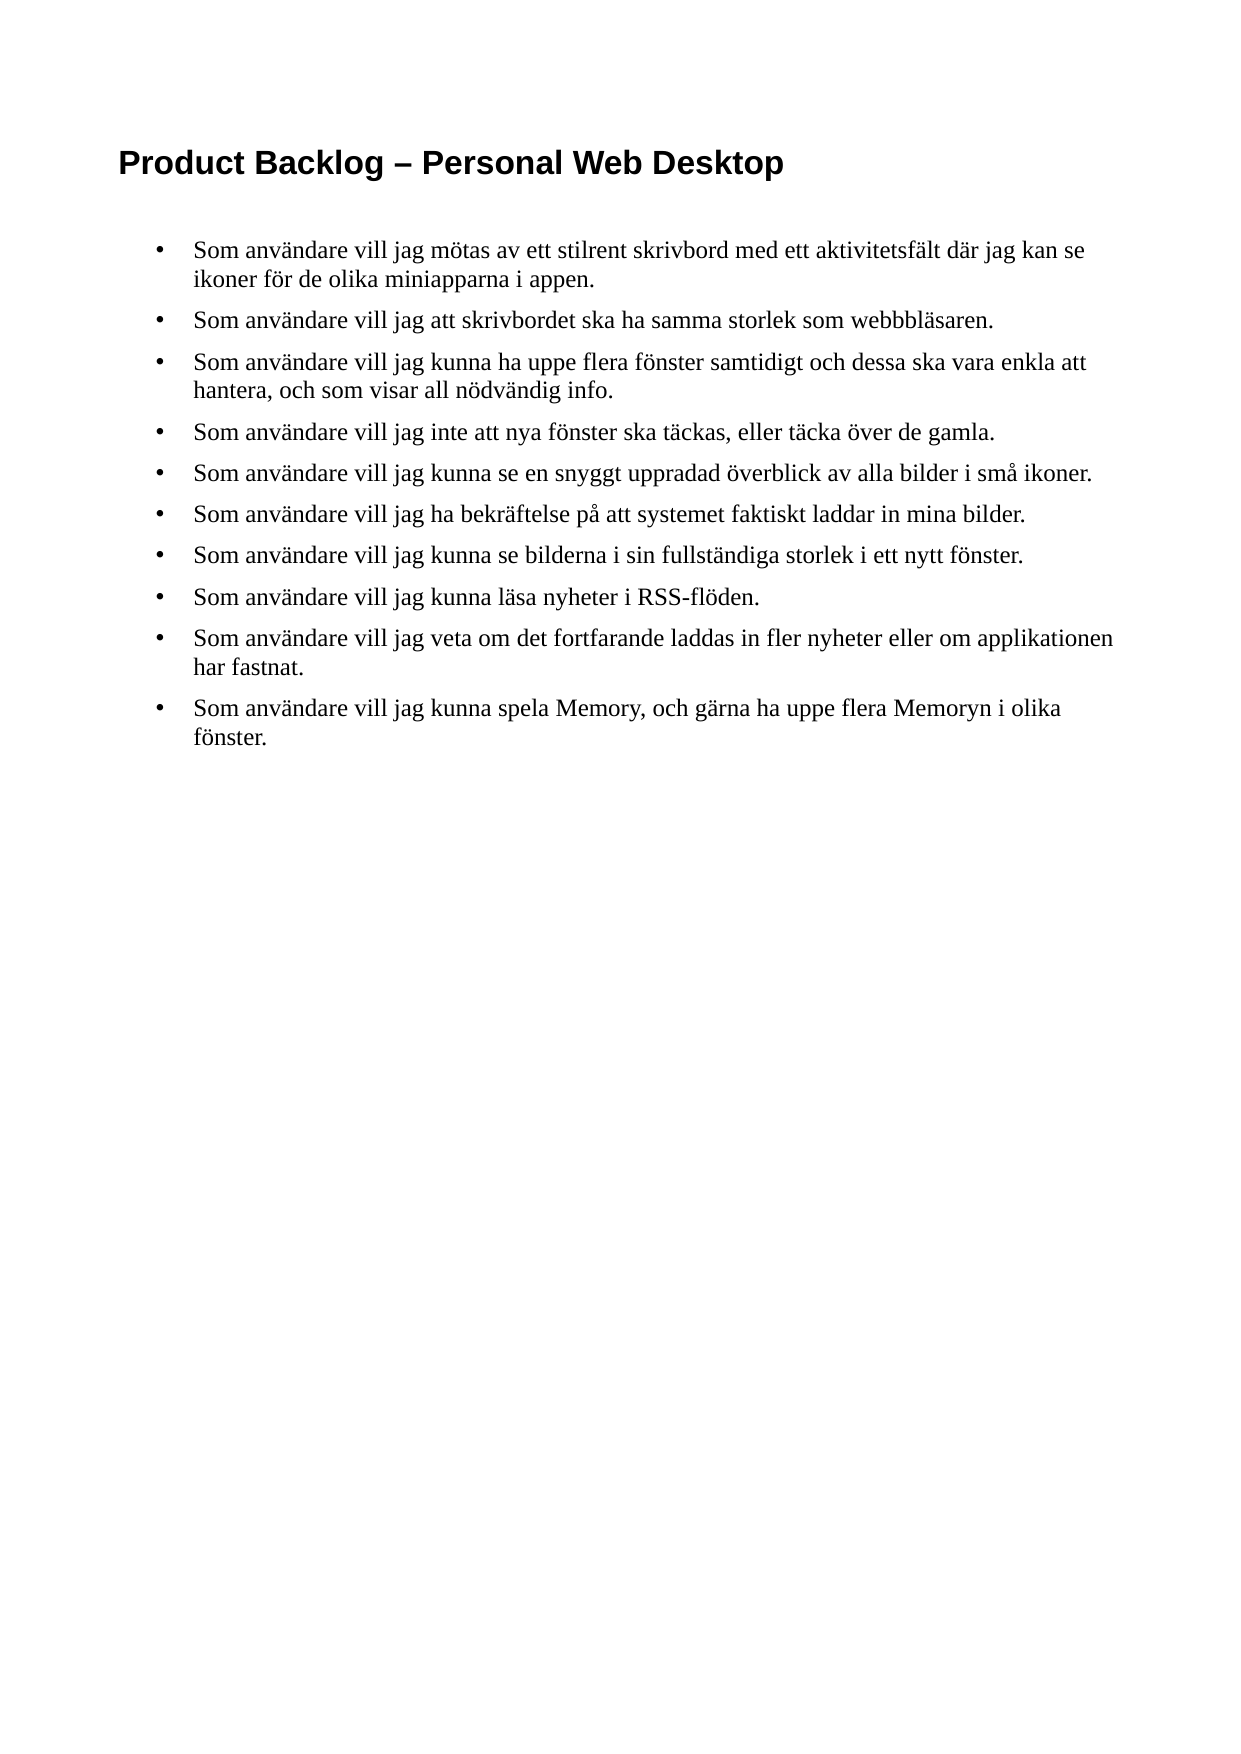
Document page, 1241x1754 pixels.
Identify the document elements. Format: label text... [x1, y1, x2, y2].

list Som användare vill jag kunna se en snyggt uppradad överblick av alla bilder i små ikoner. [156, 458, 1122, 487]
list Som användare vill jag kunna se bilderna i sin fullständiga storlek i ett nytt fönster. [156, 541, 1122, 569]
list Som användare vill jag kunna ha uppe flera fönster samtidigt och dessa ska vara enkla att hantera, och som visar all nödvändig info. [156, 347, 1122, 404]
list Som användare vill jag veta om det fortfarande laddas in fler nyheter eller om applikationen har fastnat. [156, 623, 1122, 681]
list Som användare vill jag kunna spela Memory, och gärna ha uppe flera Memoryn i olika fönster. [156, 693, 1122, 751]
list Som användare vill jag inte att nya fönster ska täckas, eller täcka över de gamla. [156, 417, 1122, 446]
subtitle Product Backlog – Personal Web Desktop [118, 143, 1122, 182]
list Som användare vill jag mötas av ett stilrent skrivbord med ett aktivitetsfält där jag kan se ikoner för de olika miniapparna i appen. [156, 236, 1122, 293]
list Som användare vill jag ha bekräftelse på att systemet faktiskt laddar in mina bilder. [156, 499, 1122, 528]
list Som användare vill jag kunna läsa nyheter i RSS-flöden. [156, 582, 1122, 611]
list Som användare vill jag att skrivbordet ska ha samma storlek som webbbläsaren. [156, 306, 1122, 334]
